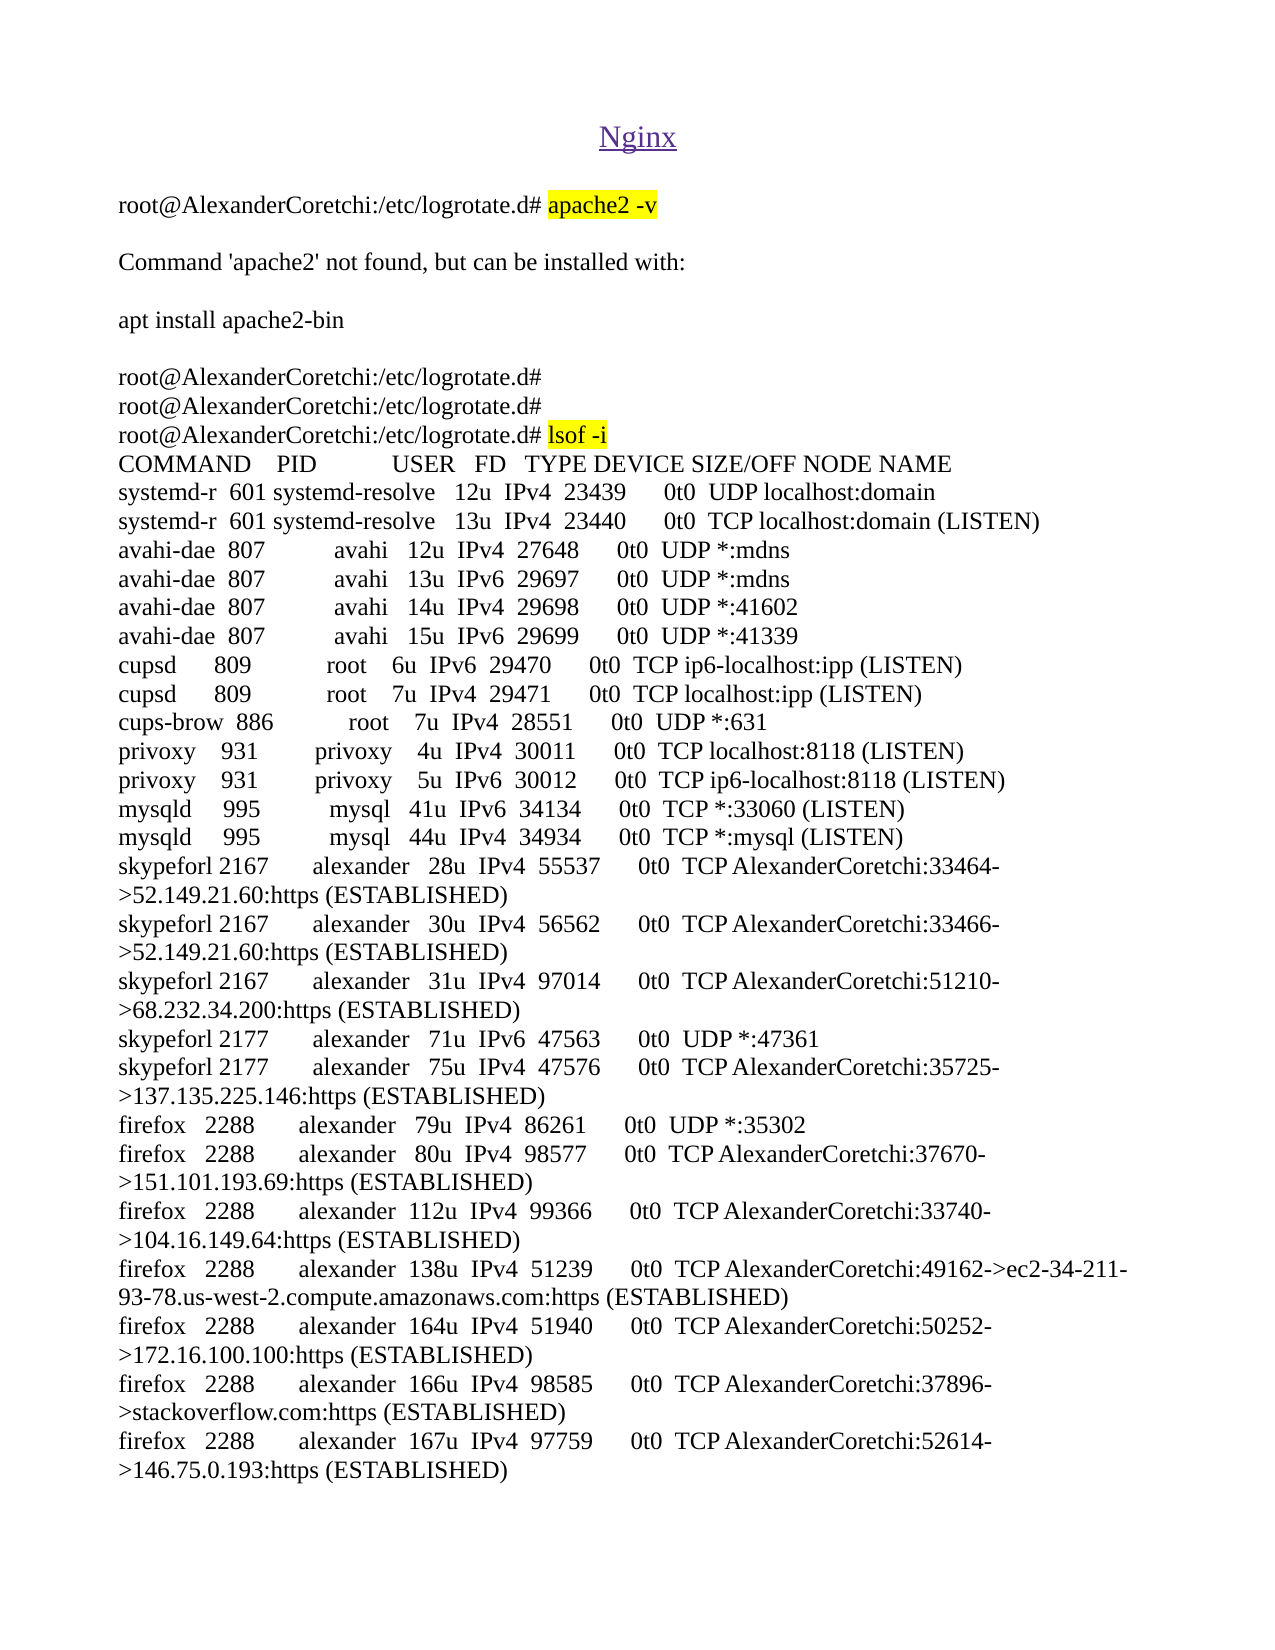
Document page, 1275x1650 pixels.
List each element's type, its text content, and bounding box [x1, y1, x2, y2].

text privoxy 931 privoxy 5u IPv6 30012 0t0 TCP ip6-localhost:8118 (LISTEN) [118, 765, 1157, 794]
text systemd-r 601 systemd-resolve 12u IPv4 23439 0t0 UDP localhost:domain [118, 477, 1157, 506]
text systemd-r 601 systemd-resolve 13u IPv4 23440 0t0 TCP localhost:domain (LISTEN) [118, 506, 1157, 535]
text firefox 2288 alexander 112u IPv4 99366 0t0 TCP AlexanderCoretchi:33740->104.16.149.64:https (ESTABLISHED) [118, 1196, 1157, 1254]
text skypeforl 2177 alexander 75u IPv4 47576 0t0 TCP AlexanderCoretchi:35725->137.135.225.146:https (ESTABLISHED) [118, 1052, 1157, 1110]
text avahi-dae 807 avahi 14u IPv4 29698 0t0 UDP *:41602 [118, 592, 1157, 621]
text mysqld 995 mysql 44u IPv4 34934 0t0 TCP *:mysql (LISTEN) [118, 822, 1157, 851]
text skypeforl 2167 alexander 30u IPv4 56562 0t0 TCP AlexanderCoretchi:33466->52.149.21.60:https (ESTABLISHED) [118, 909, 1157, 966]
text skypeforl 2177 alexander 71u IPv6 47563 0t0 UDP *:47361 [118, 1024, 1157, 1052]
text skypeforl 2167 alexander 31u IPv4 97014 0t0 TCP AlexanderCoretchi:51210->68.232.34.200:https (ESTABLISHED) [118, 966, 1157, 1024]
text firefox 2288 alexander 164u IPv4 51940 0t0 TCP AlexanderCoretchi:50252->172.16.100.100:https (ESTABLISHED) [118, 1311, 1157, 1369]
text cupsd 809 root 6u IPv6 29470 0t0 TCP ip6-localhost:ipp (LISTEN) [118, 650, 1157, 679]
text root@AlexanderCoretchi:/etc/logrotate.d# apache2 -v [118, 190, 1157, 219]
text skypeforl 2167 alexander 28u IPv4 55537 0t0 TCP AlexanderCoretchi:33464->52.149.21.60:https (ESTABLISHED) [118, 851, 1157, 909]
text firefox 2288 alexander 166u IPv4 98585 0t0 TCP AlexanderCoretchi:37896->stackoverflow.com:https (ESTABLISHED) [118, 1369, 1157, 1426]
text firefox 2288 alexander 80u IPv4 98577 0t0 TCP AlexanderCoretchi:37670->151.101.193.69:https (ESTABLISHED) [118, 1139, 1157, 1196]
text root@AlexanderCoretchi:/etc/logrotate.d# [118, 362, 1157, 391]
text avahi-dae 807 avahi 13u IPv6 29697 0t0 UDP *:mdns [118, 564, 1157, 592]
text COMMAND PID USER FD TYPE DEVICE SIZE/OFF NODE NAME [118, 449, 1157, 477]
text firefox 2288 alexander 167u IPv4 97759 0t0 TCP AlexanderCoretchi:52614->146.75.0.193:https (ESTABLISHED) [118, 1426, 1157, 1484]
text Command 'apache2' not found, but can be installed with: [118, 247, 1157, 276]
text root@AlexanderCoretchi:/etc/logrotate.d# [118, 391, 1157, 420]
text firefox 2288 alexander 79u IPv4 86261 0t0 UDP *:35302 [118, 1110, 1157, 1139]
text mysqld 995 mysql 41u IPv6 34134 0t0 TCP *:33060 (LISTEN) [118, 794, 1157, 822]
text avahi-dae 807 avahi 12u IPv4 27648 0t0 UDP *:mdns [118, 535, 1157, 564]
text cups-brow 886 root 7u IPv4 28551 0t0 UDP *:631 [118, 707, 1157, 736]
text root@AlexanderCoretchi:/etc/logrotate.d# lsof -i [118, 420, 1157, 449]
text Nginx [118, 118, 1157, 154]
text privoxy 931 privoxy 4u IPv4 30011 0t0 TCP localhost:8118 (LISTEN) [118, 736, 1157, 765]
text cupsd 809 root 7u IPv4 29471 0t0 TCP localhost:ipp (LISTEN) [118, 679, 1157, 707]
text firefox 2288 alexander 138u IPv4 51239 0t0 TCP AlexanderCoretchi:49162->ec2-34-211-93-78.us-west-2.compute.amazonaws.com:https (ESTABLISHED) [118, 1254, 1157, 1311]
text apt install apache2-bin [118, 305, 1157, 334]
text avahi-dae 807 avahi 15u IPv6 29699 0t0 UDP *:41339 [118, 621, 1157, 650]
